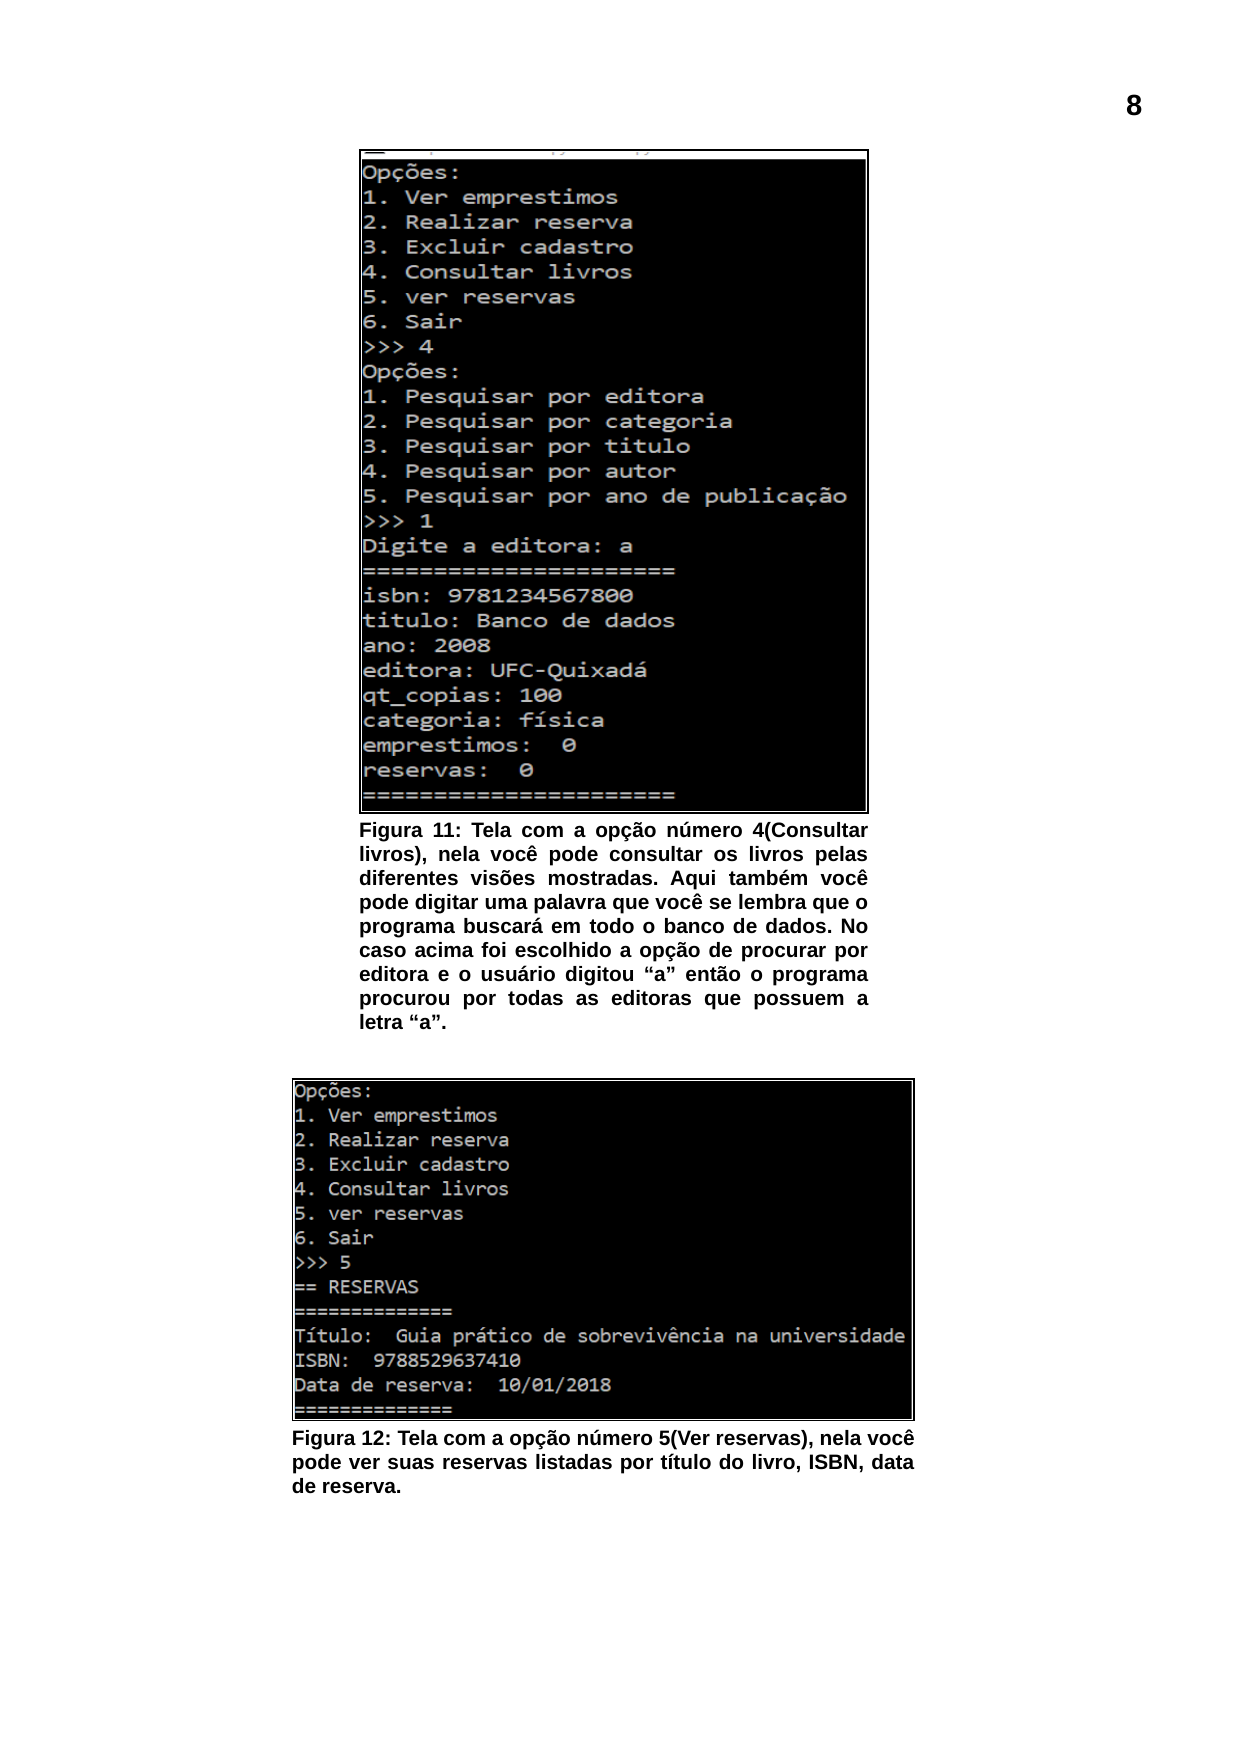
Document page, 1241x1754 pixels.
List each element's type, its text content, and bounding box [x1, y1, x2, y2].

text Figura 11: Tela com a opção número 4(Consultar livros), nela você pode consultar os livros pelas diferentes visões mostradas. Aqui também você pode digitar uma palavra que você se lembra que o programa buscará em todo o banco de dados. No caso acima foi escolhido a opção de procurar por editora e o usuário digitou “a” então o programa procurou por todas as editoras que possuem a letra “a”. [359, 814, 869, 1034]
text Figura 12: Tela com a opção número 5(Ver reservas), nela você pode ver suas reservas listadas por título do livro, ISBN, data de reserva. [292, 1421, 915, 1497]
picture [294, 1081, 912, 1419]
picture [362, 152, 866, 811]
